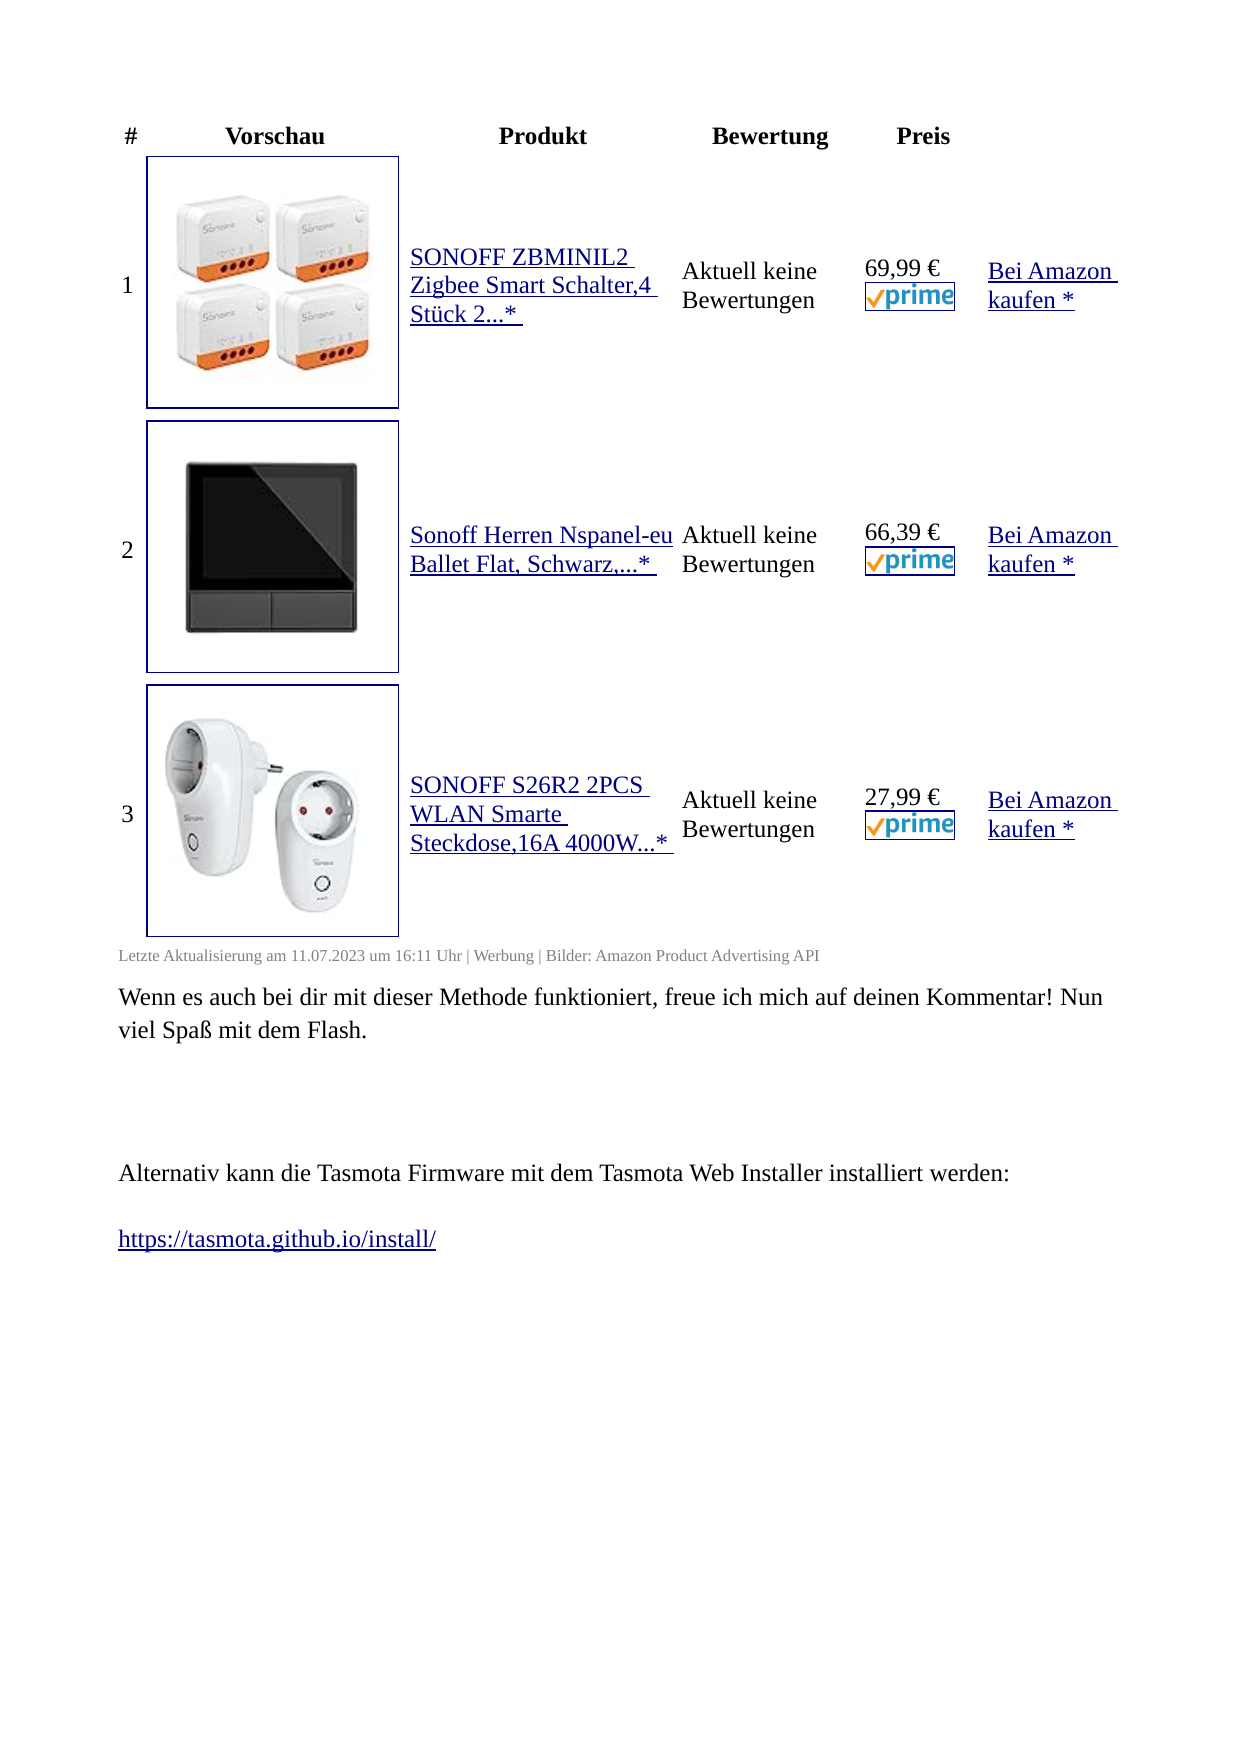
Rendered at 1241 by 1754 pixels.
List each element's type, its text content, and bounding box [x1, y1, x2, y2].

table_cell Bei Amazon kaufen * [985, 153, 1122, 417]
table_cell [143, 681, 407, 946]
table_cell 69,99 € [862, 153, 985, 417]
picture [148, 157, 398, 407]
table_cell Aktuell keine Bewertungen [679, 153, 862, 417]
table_cell 1 [118, 153, 143, 417]
table_header Produkt [407, 118, 679, 153]
table_cell Sonoff Herren Nspanel-eu Ballet Flat, Schwarz,...* [407, 417, 679, 681]
table_header Preis [862, 118, 985, 153]
table_cell SONOFF ZBMINIL2 Zigbee Smart Schalter,4 Stück 2...* [407, 153, 679, 417]
text Alternativ kann die Tasmota Firmware mit dem Tasmota Web Installer installiert werden: https://tasmota.github.io/install/ [118, 1158, 1122, 1253]
table_cell [143, 153, 407, 417]
table_cell 3 [118, 681, 143, 946]
picture [148, 422, 398, 672]
table_cell Bei Amazon kaufen * [985, 681, 1122, 946]
table_cell 27,99 € [862, 681, 985, 946]
table_cell SONOFF S26R2 2PCS WLAN Smarte Steckdose,16A 4000W...* [407, 681, 679, 946]
table_cell Aktuell keine Bewertungen [679, 417, 862, 681]
table_cell 66,39 € [862, 417, 985, 681]
table_cell [143, 417, 407, 681]
table_cell Bei Amazon kaufen * [985, 417, 1122, 681]
table_cell 2 [118, 417, 143, 681]
table_header # [118, 118, 143, 153]
table_cell Aktuell keine Bewertungen [679, 681, 862, 946]
table_header Vorschau [143, 118, 407, 153]
text Wenn es auch bei dir mit dieser Methode funktioniert, freue ich mich auf deinen Kommentar! Nun viel Spaß mit dem Flash. [118, 982, 1122, 1044]
picture [148, 686, 398, 936]
table_header [985, 118, 1122, 153]
text Letzte Aktualisierung am 11.07.2023 um 16:11 Uhr | Werbung | Bilder: Amazon Product Advertising API [118, 946, 1122, 965]
table_header Bewertung [679, 118, 862, 153]
